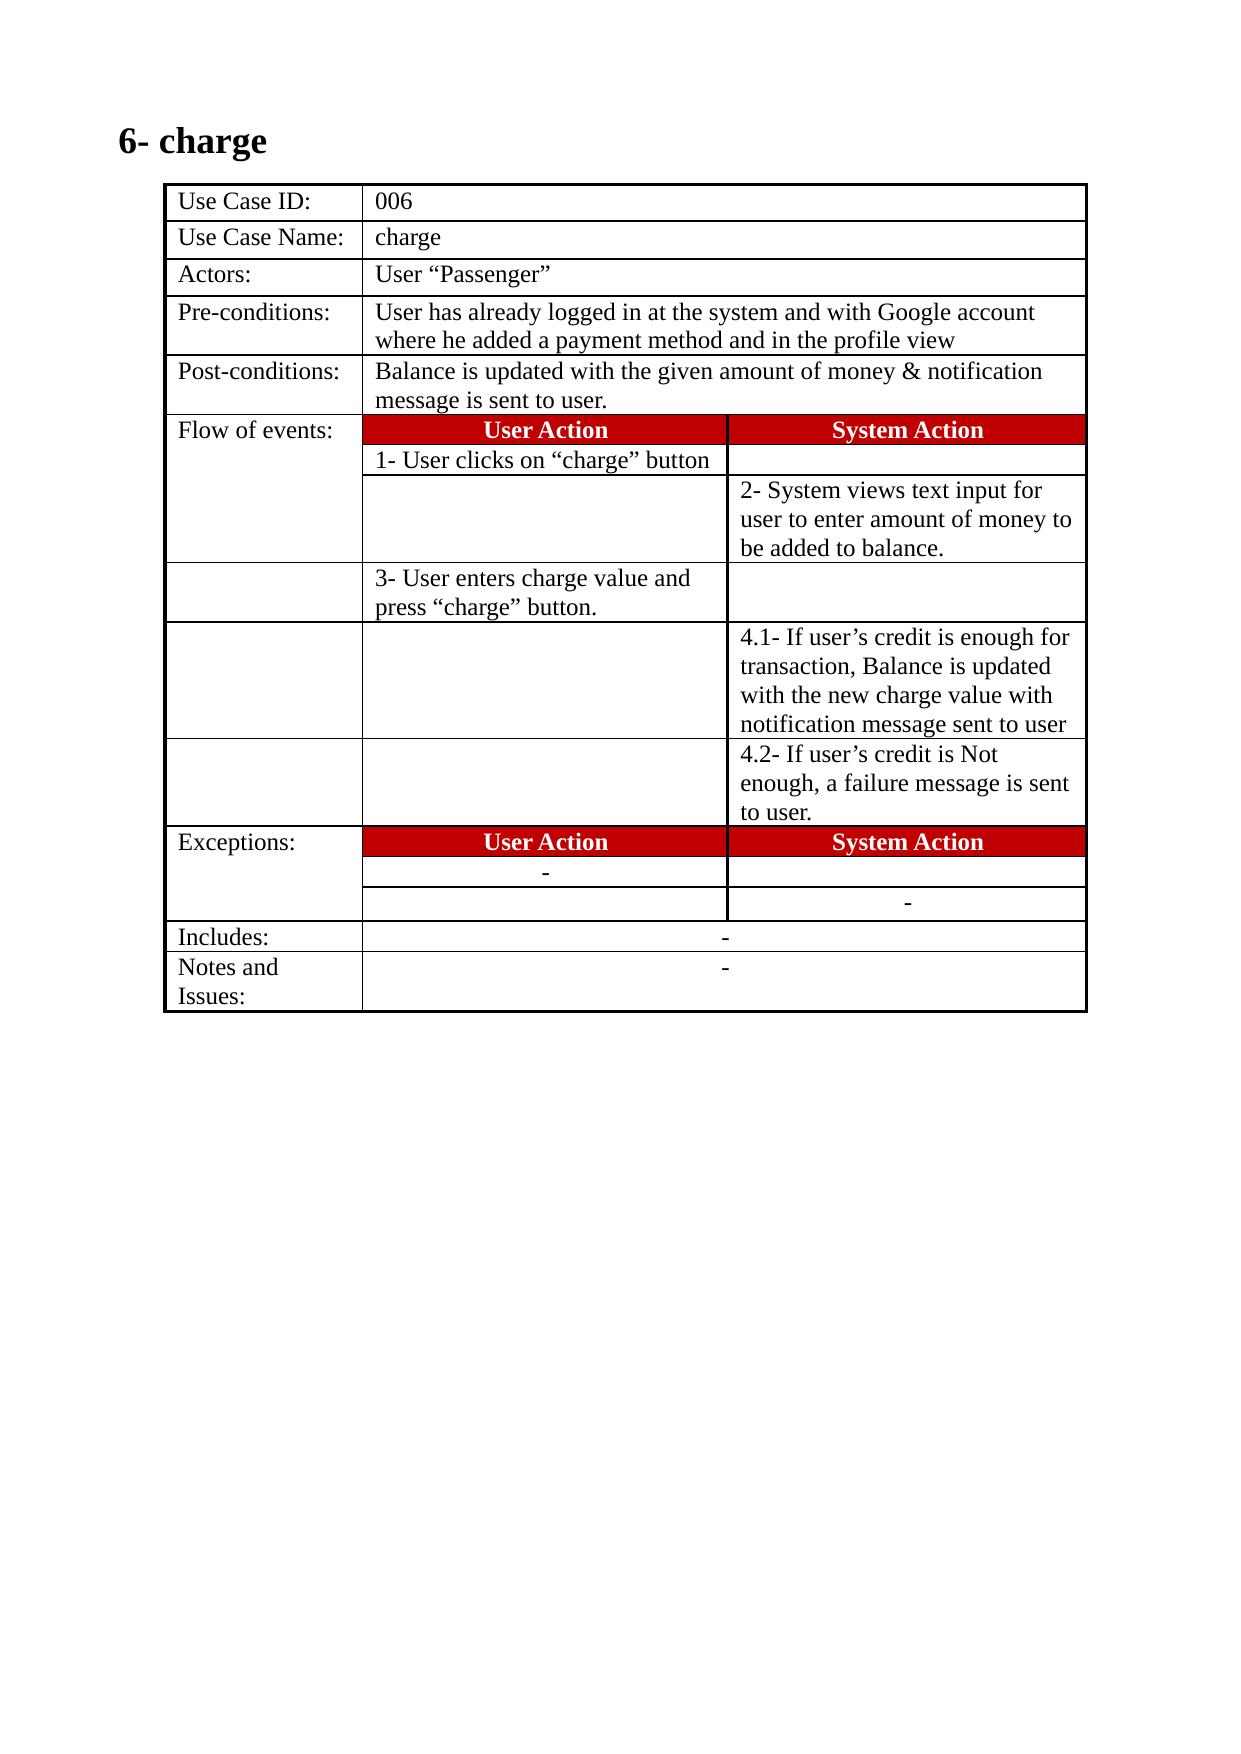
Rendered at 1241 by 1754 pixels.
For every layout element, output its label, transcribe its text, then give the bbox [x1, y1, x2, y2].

table_cell [363, 476, 726, 562]
table_cell Balance is updated with the given amount of money & notification message is sent to user. [363, 356, 1085, 413]
table_cell System Action [729, 415, 1085, 444]
table_cell 2- System views text input for user to enter amount of money to be added to balance. [729, 476, 1085, 562]
text 6- charge [118, 118, 1122, 161]
table_cell Includes: [167, 922, 362, 951]
table_cell - [363, 857, 726, 886]
table_cell [363, 888, 726, 920]
table_cell [363, 739, 726, 825]
table_cell 1- User clicks on “charge” button [363, 445, 726, 474]
table_cell 4.2- If user’s credit is Not enough, a failure message is sent to user. [729, 739, 1085, 825]
table_cell Exceptions: [167, 827, 362, 920]
table_header 006 [363, 186, 1085, 220]
table_cell - [363, 952, 1085, 1010]
table_cell Actors: [167, 260, 362, 295]
table_cell 4.1- If user’s credit is enough for transaction, Balance is updated with the new charge value with notification message sent to user [729, 623, 1085, 737]
table_cell Pre-conditions: [167, 297, 362, 354]
table_cell User Action [363, 415, 726, 444]
table_cell User “Passenger” [363, 260, 1085, 295]
table_cell [729, 857, 1085, 886]
table_cell charge [363, 222, 1085, 258]
table_cell [363, 623, 726, 737]
table_cell [167, 563, 362, 621]
table_header Use Case ID: [167, 186, 362, 220]
table_cell Notes and Issues: [167, 952, 362, 1010]
table_cell [729, 445, 1085, 474]
table_cell Flow of events: [167, 415, 362, 562]
table_cell Post-conditions: [167, 356, 362, 413]
table_cell Use Case Name: [167, 222, 362, 258]
table_cell [167, 739, 362, 825]
table_cell User Action [363, 827, 726, 856]
table_cell - [363, 922, 1085, 951]
table_cell - [729, 888, 1085, 920]
table_cell [729, 563, 1085, 621]
table_cell User has already logged in at the system and with Google account where he added a payment method and in the profile view [363, 297, 1085, 354]
table_cell [167, 623, 362, 737]
table_cell 3- User enters charge value and press “charge” button. [363, 563, 726, 621]
table_cell System Action [729, 827, 1085, 856]
